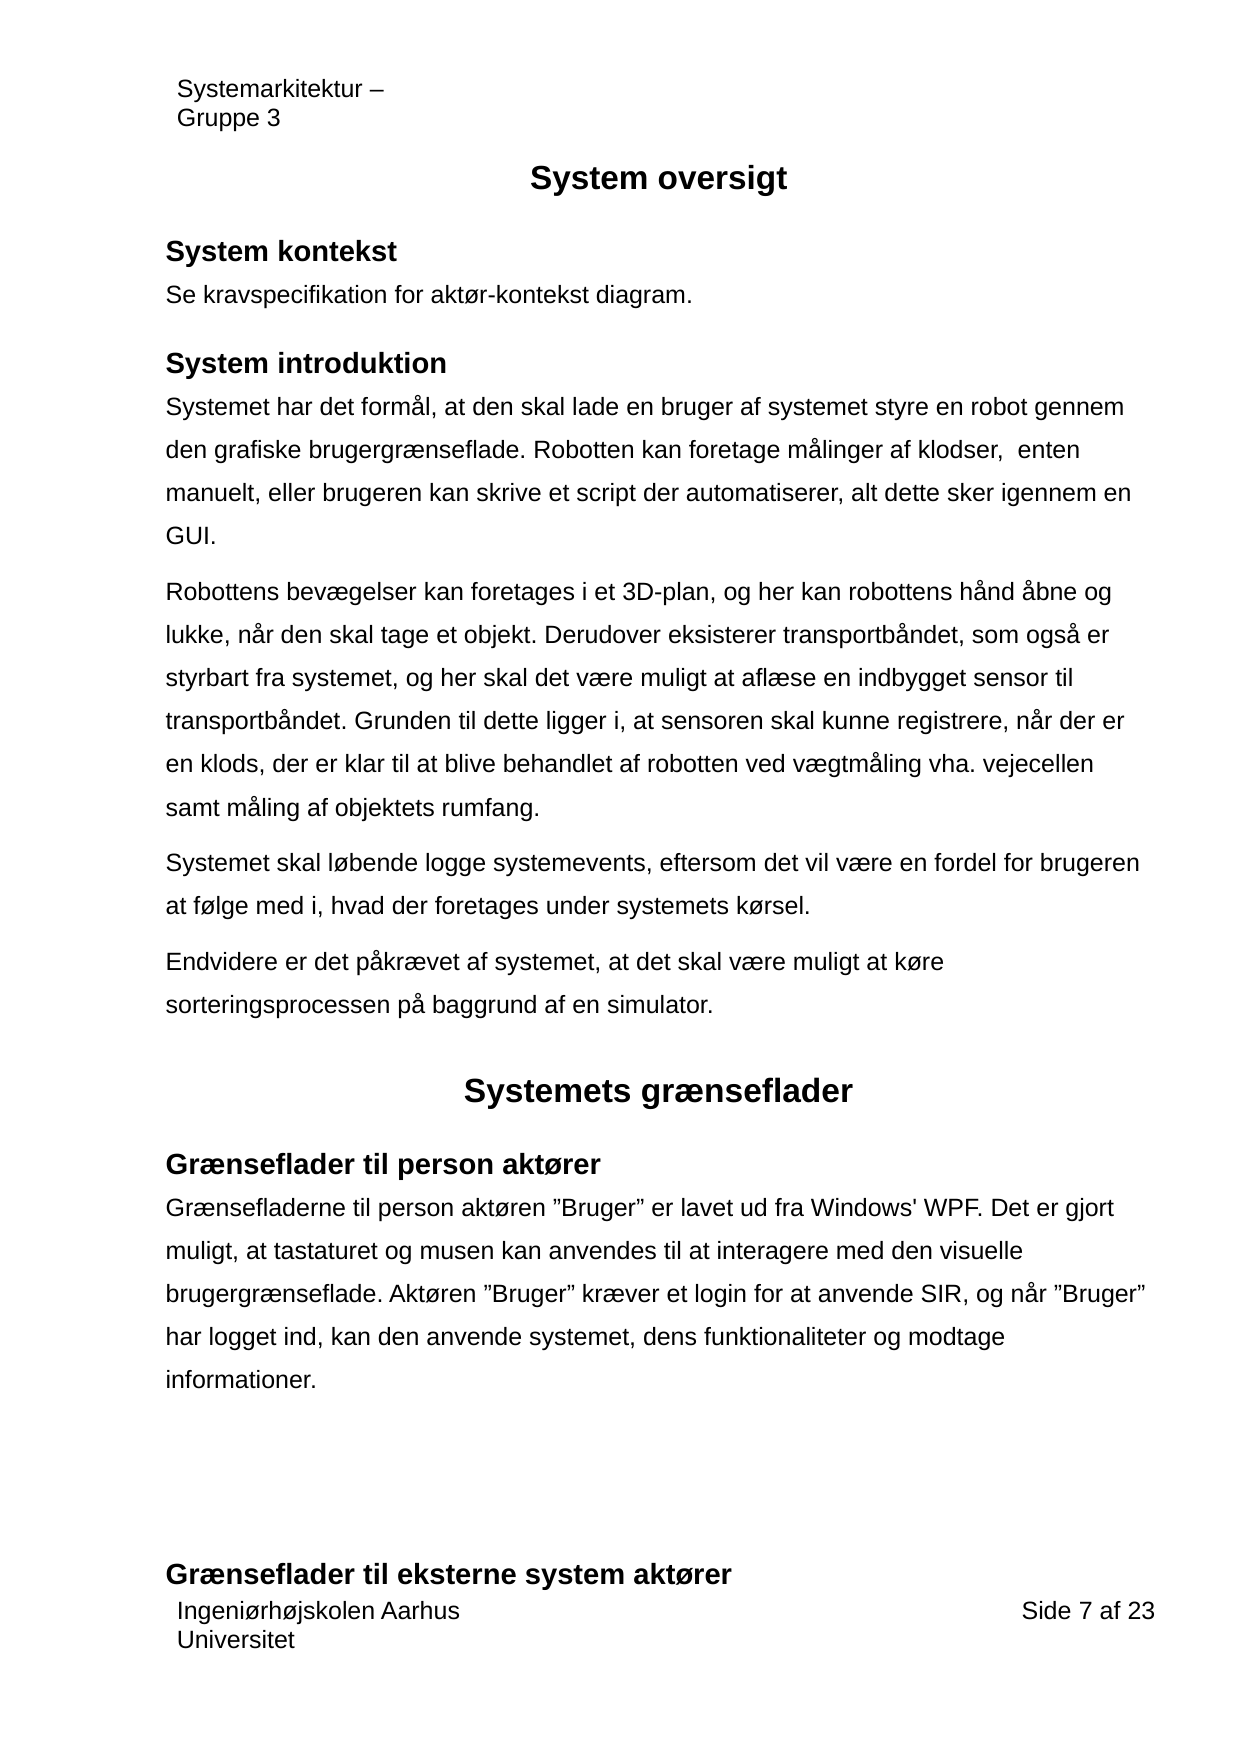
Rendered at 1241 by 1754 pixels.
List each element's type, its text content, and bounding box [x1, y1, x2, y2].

text Endvidere er det påkrævet af systemet, at det skal være muligt at køre sorteringsprocessen på baggrund af en simulator. [165, 947, 1152, 1019]
text Systemet har det formål, at den skal lade en bruger af systemet styre en robot gennem den grafiske brugergrænseflade. Robotten kan foretage målinger af klodser, enten manuelt, eller brugeren kan skrive et script der automatiserer, alt dette sker igennem en GUI. [165, 392, 1152, 550]
subtitle System introduktion [165, 346, 1152, 379]
subtitle Grænseflader til person aktører [165, 1147, 1152, 1180]
text Se kravspecifikation for aktør-kontekst diagram. [165, 280, 1152, 308]
subtitle System kontekst [165, 234, 1152, 267]
subtitle System oversigt [165, 158, 1152, 196]
text Systemet skal løbende logge systemevents, eftersom det vil være en fordel for brugeren at følge med i, hvad der foretages under systemets kørsel. [165, 848, 1152, 920]
subtitle Systemets grænseflader [165, 1071, 1152, 1109]
text Grænsefladerne til person aktøren ”Bruger” er lavet ud fra Windows' WPF. Det er gjort muligt, at tastaturet og musen kan anvendes til at interagere med den visuelle brugergrænseflade. Aktøren ”Bruger” kræver et login for at anvende SIR, og når ”Bruger” har logget ind, kan den anvende systemet, dens funktionaliteter og modtage informationer. [165, 1193, 1152, 1394]
text Robottens bevægelser kan foretages i et 3D-plan, og her kan robottens hånd åbne og lukke, når den skal tage et objekt. Derudover eksisterer transportbåndet, som også er styrbart fra systemet, og her skal det være muligt at aflæse en indbygget sensor til transportbåndet. Grunden til dette ligger i, at sensoren skal kunne registrere, når der er en klods, der er klar til at blive behandlet af robotten ved vægtmåling vha. vejecellen samt måling af objektets rumfang. [165, 577, 1152, 821]
subtitle Grænseflader til eksterne system aktører [165, 1557, 1152, 1591]
